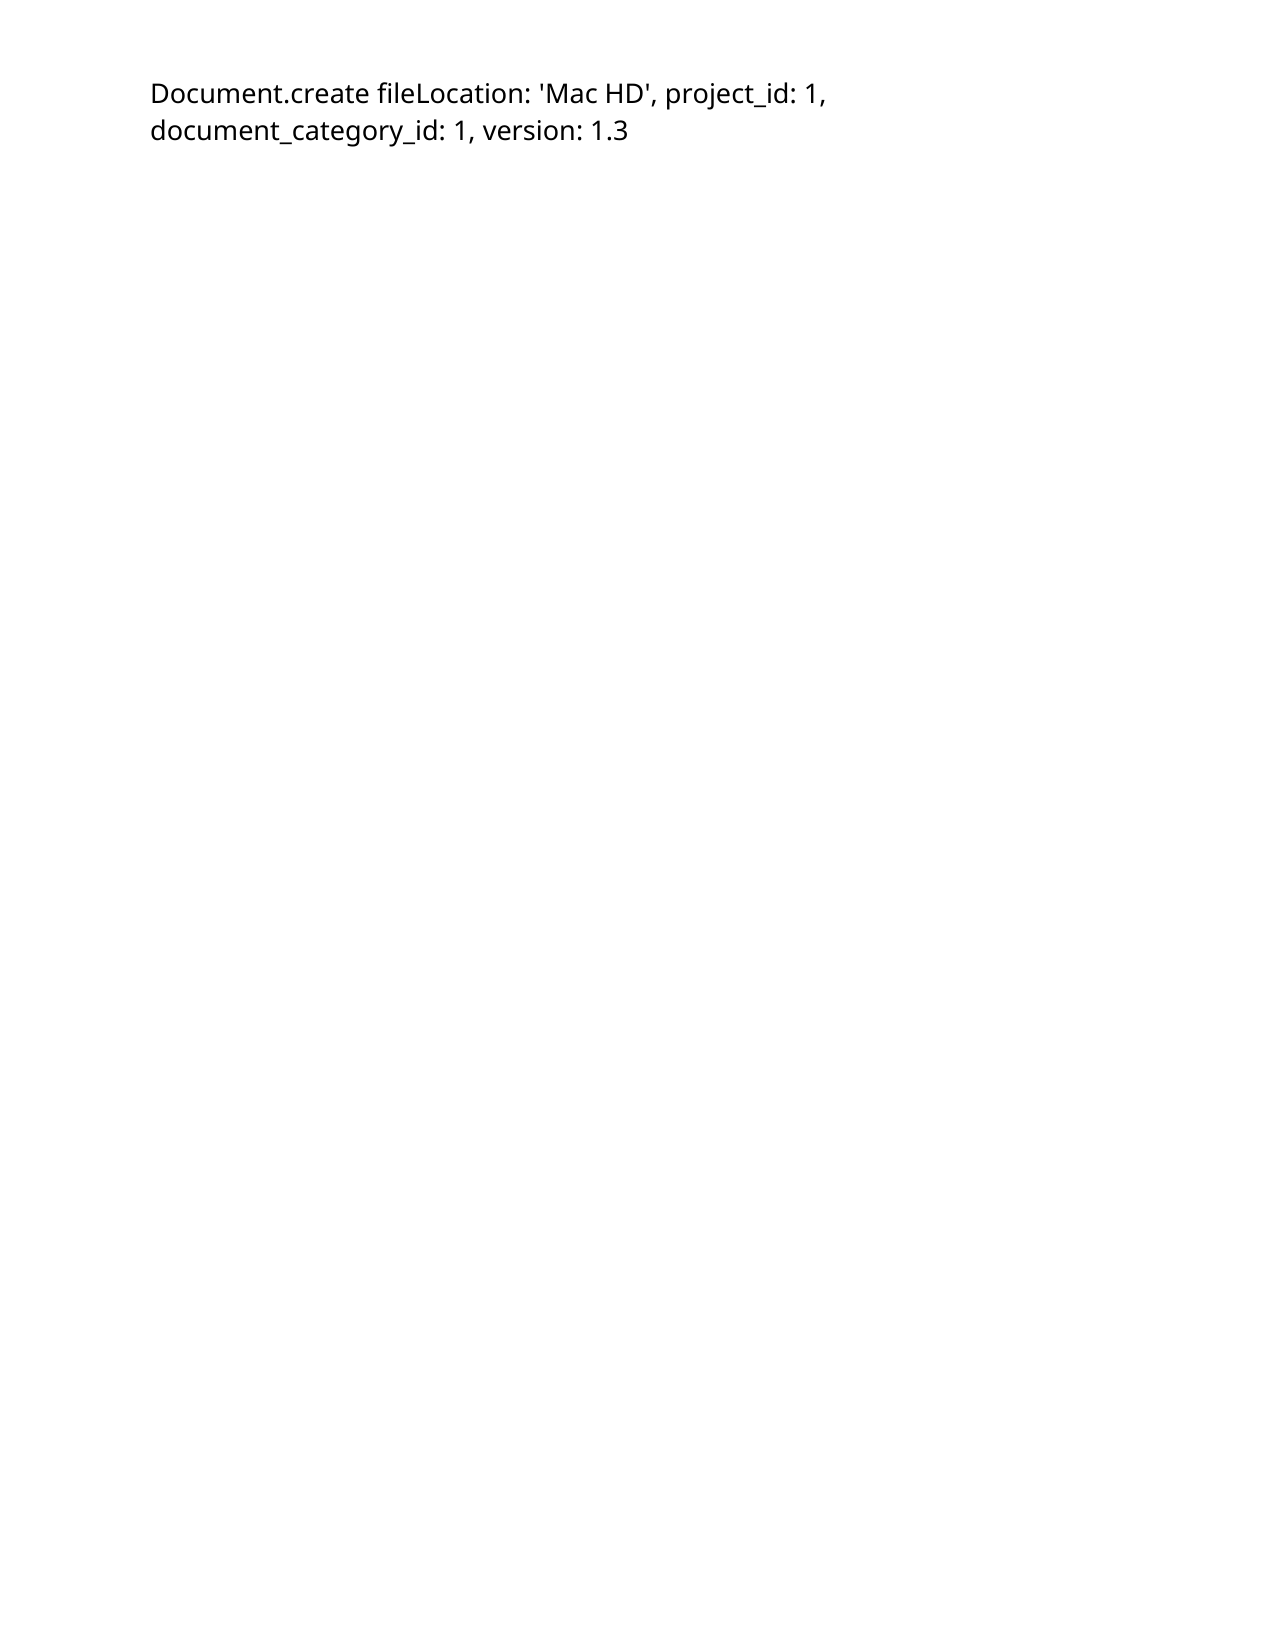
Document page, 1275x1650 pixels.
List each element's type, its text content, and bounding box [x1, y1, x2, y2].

text Document.create fileLocation: 'Mac HD', project_id: 1, document_category_id: 1, version: 1.3 [150, 75, 1125, 149]
